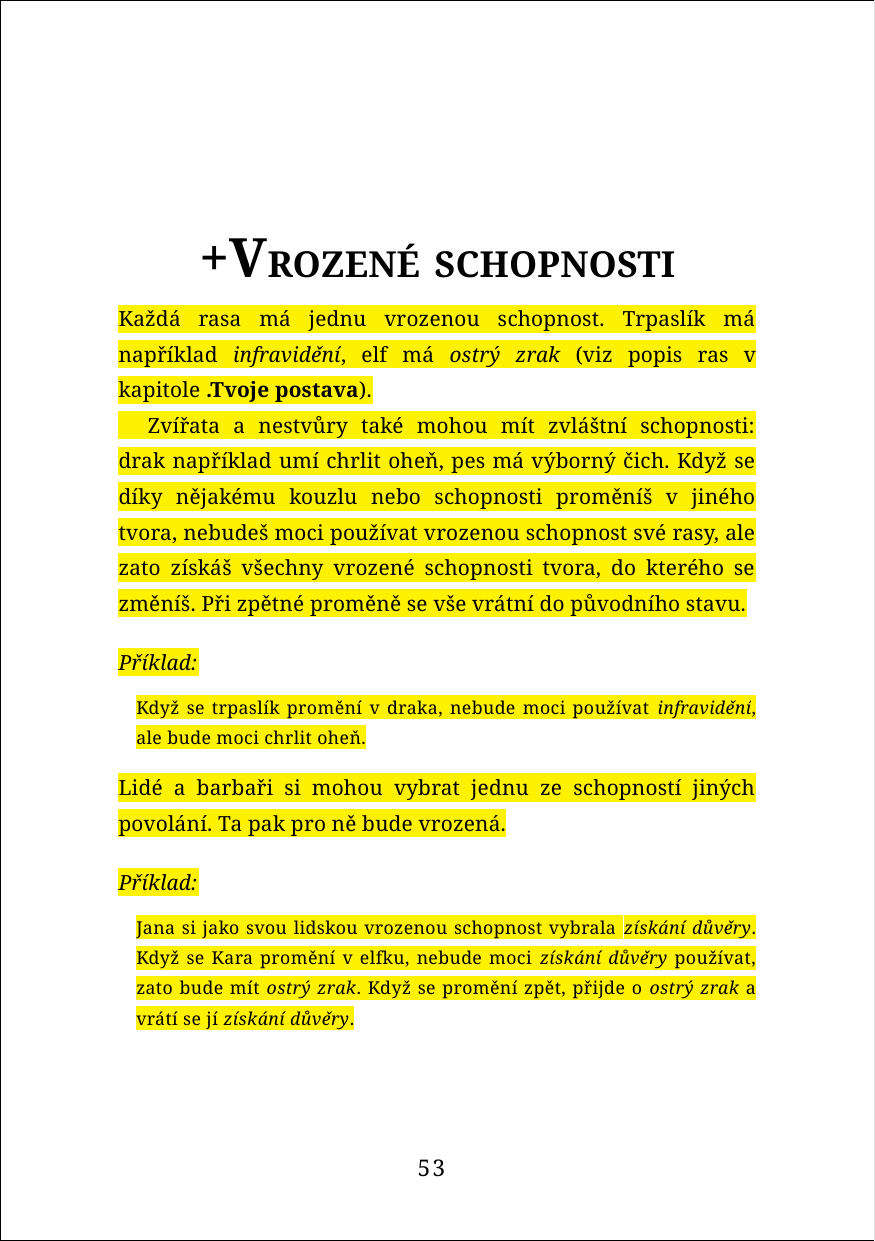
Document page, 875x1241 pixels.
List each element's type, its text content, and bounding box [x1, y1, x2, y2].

text Když se trpaslík promění v draka, nebude moci používat infravidění, ale bude moci chrlit oheň. [136, 695, 756, 749]
text Lidé a barbaři si mohou vybrat jednu ze schopností jiných povolání. Ta pak pro ně bude vrozená. [118, 773, 756, 837]
text Příklad: [118, 868, 756, 896]
text Jana si jako svou lidskou vrozenou schopnost vybrala získání důvěry. Když se Kara promění v elfku, nebude moci získání důvěry používat, zato bude mít ostrý zrak. Když se promění zpět, přijde o ostrý zrak a vrátí se jí získání důvěry. [136, 915, 756, 1030]
subtitle +Vrozené schopnosti [118, 219, 756, 293]
text Každá rasa má jednu vrozenou schopnost. Trpaslík má například infravidění, elf má ostrý zrak (viz popis ras v kapitole .Tvoje postava). Zvířata a nestvůry také mohou mít zvláštní schopnosti: drak například umí chrlit oheň, pes má výborný čich. Když se díky nějakému kouzlu nebo schopnosti proměníš v jiného tvora, nebudeš moci používat vrozenou schopnost své rasy, ale zato získáš všechny vrozené schopnosti tvora, do kterého se změníš. Při zpětné proměně se vše vrátní do původního stavu. [118, 304, 756, 617]
text Příklad: [118, 648, 756, 676]
